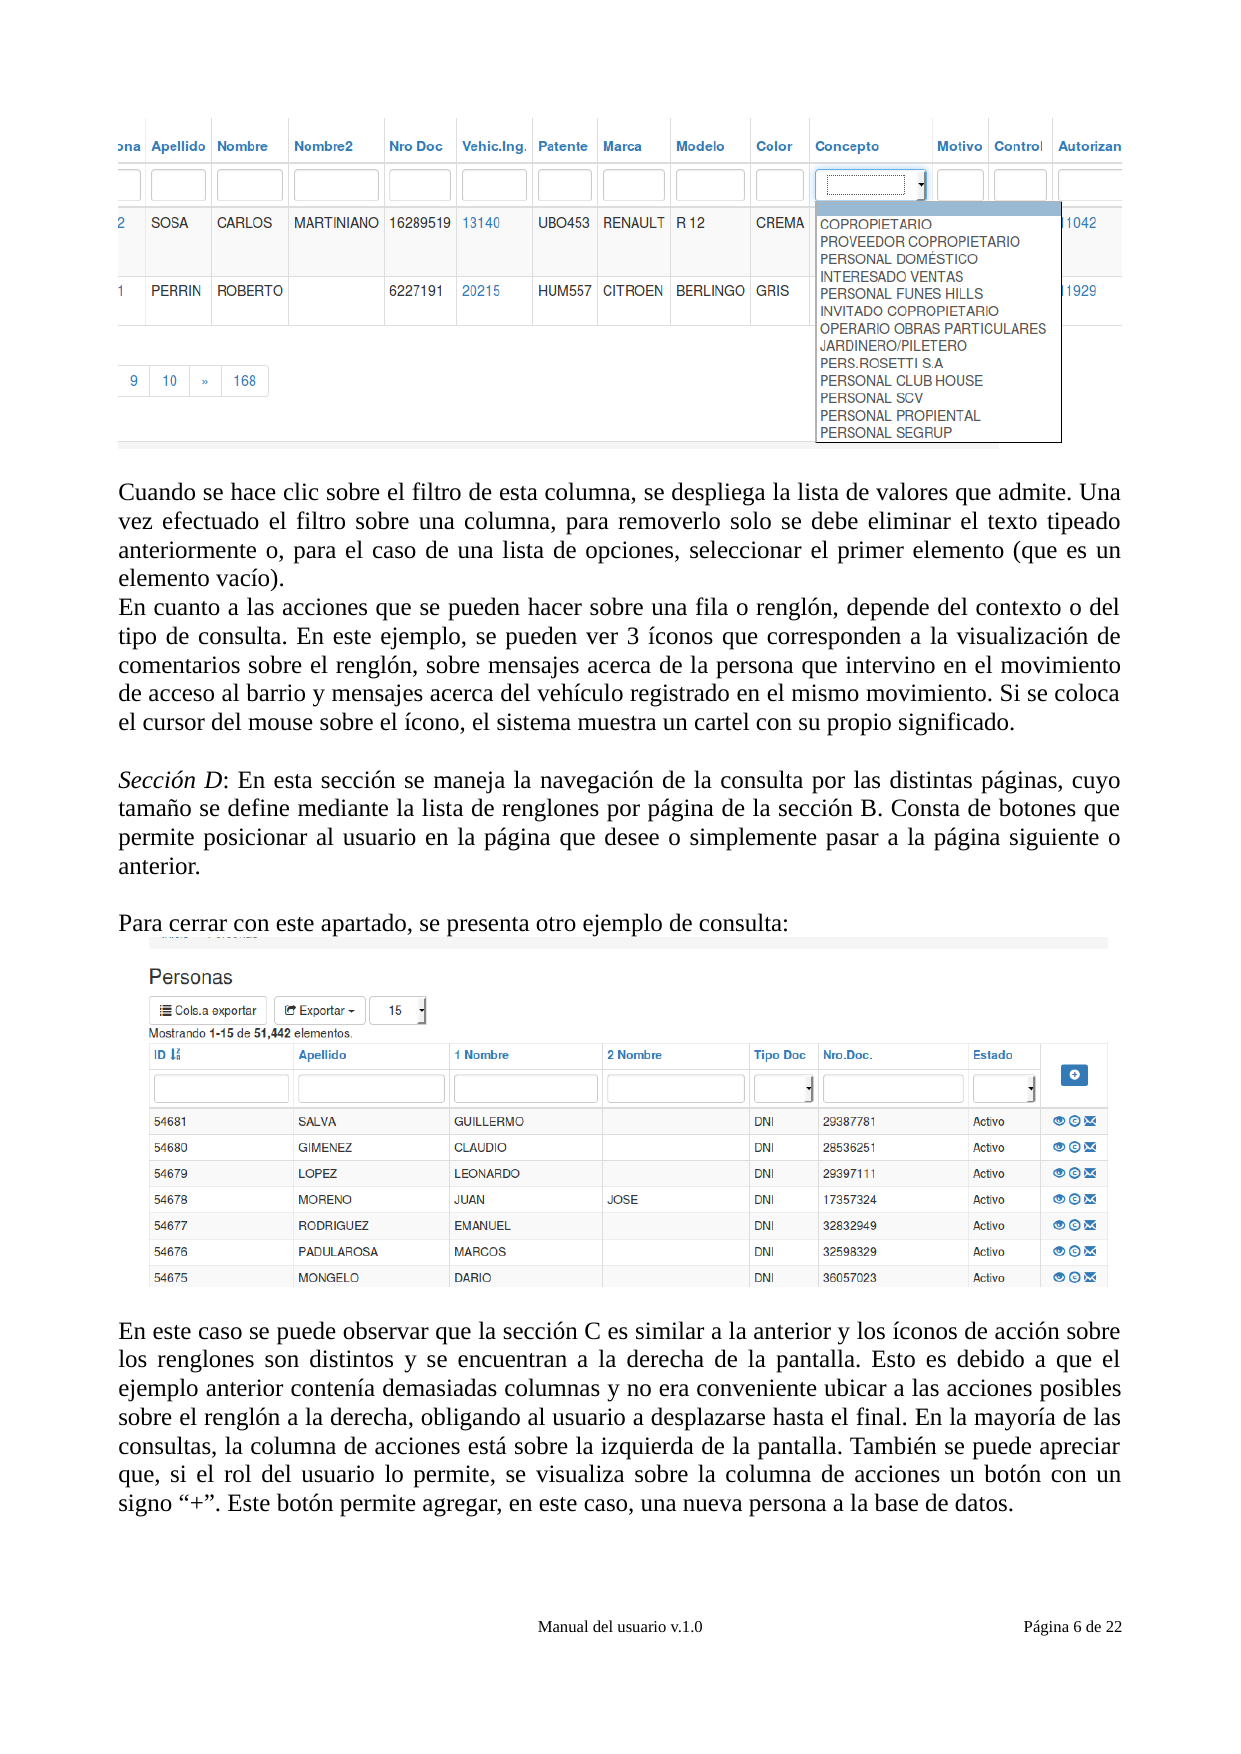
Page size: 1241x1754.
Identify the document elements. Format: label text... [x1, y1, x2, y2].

text Sección D: En esta sección se maneja la navegación de la consulta por las distintas páginas, cuyo tamaño se define mediante la lista de renglones por página de la sección B. Consta de botones que permite posicionar al usuario en la página que desee o simplemente pasar a la página siguiente o anterior. [118, 765, 1122, 880]
text Para cerrar con este apartado, se presenta otro ejemplo de consulta: [118, 908, 1122, 937]
picture [118, 937, 1123, 1287]
text Cuando se hace clic sobre el filtro de esta columna, se despliega la lista de valores que admite. Una vez efectuado el filtro sobre una columna, para removerlo solo se debe eliminar el texto tipeado anteriormente o, para el caso de una lista de opciones, seleccionar el primer elemento (que es un elemento vacío). [118, 477, 1122, 592]
text En cuanto a las acciones que se pueden hacer sobre una fila o renglón, depende del contexto o del tipo de consulta. En este ejemplo, se pueden ver 3 íconos que corresponden a la visualización de comentarios sobre el renglón, sobre mensajes acerca de la persona que intervino en el movimiento de acceso al barrio y mensajes acerca del vehículo registrado en el mismo movimiento. Si se coloca el cursor del mouse sobre el ícono, el sistema muestra un cartel con su propio significado. [118, 592, 1122, 736]
picture [118, 118, 1123, 449]
text En este caso se puede observar que la sección C es similar a la anterior y los íconos de acción sobre los renglones son distintos y se encuentran a la derecha de la pantalla. Esto es debido a que el ejemplo anterior contenía demasiadas columnas y no era conveniente ubicar a las acciones posibles sobre el renglón a la derecha, obligando al usuario a desplazarse hasta el final. En la mayoría de las consultas, la columna de acciones está sobre la izquierda de la pantalla. También se puede apreciar que, si el rol del usuario lo permite, se visualiza sobre la columna de acciones un botón con un signo “+”. Este botón permite agregar, en este caso, una nueva persona a la base de datos. [118, 1316, 1122, 1517]
